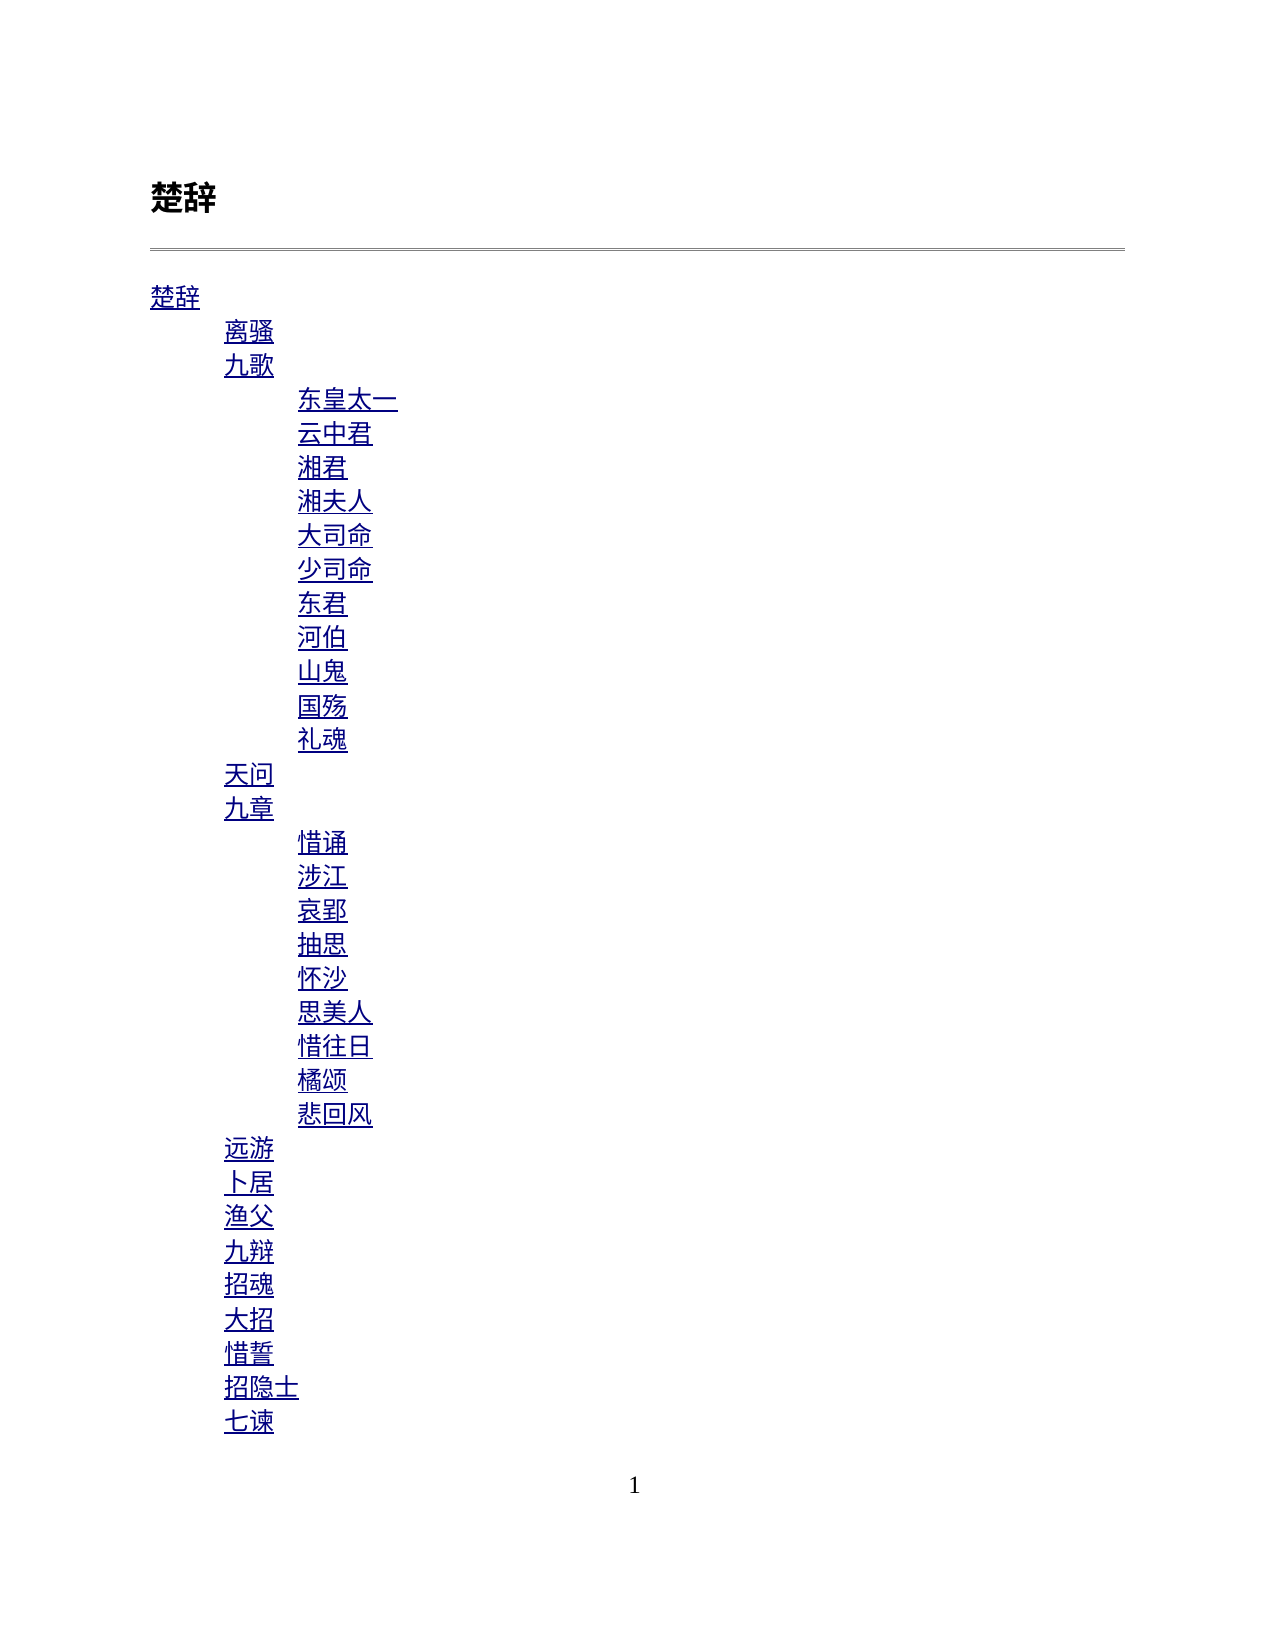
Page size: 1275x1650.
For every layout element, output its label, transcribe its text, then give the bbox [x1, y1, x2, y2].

subtitle 楚辞 [150, 175, 1125, 221]
text 楚辞 离骚 九歌 东皇太一 云中君 湘君 湘夫人 大司命 少司命 东君 河伯 山鬼 国殇 礼魂 天问 九章 惜诵 涉江 哀郢 抽思 怀沙 思美人 惜往日 橘颂 悲回风 远游 卜居 渔父 九辩 招魂 大招 惜誓 招隐士 七谏 [150, 279, 1125, 1437]
